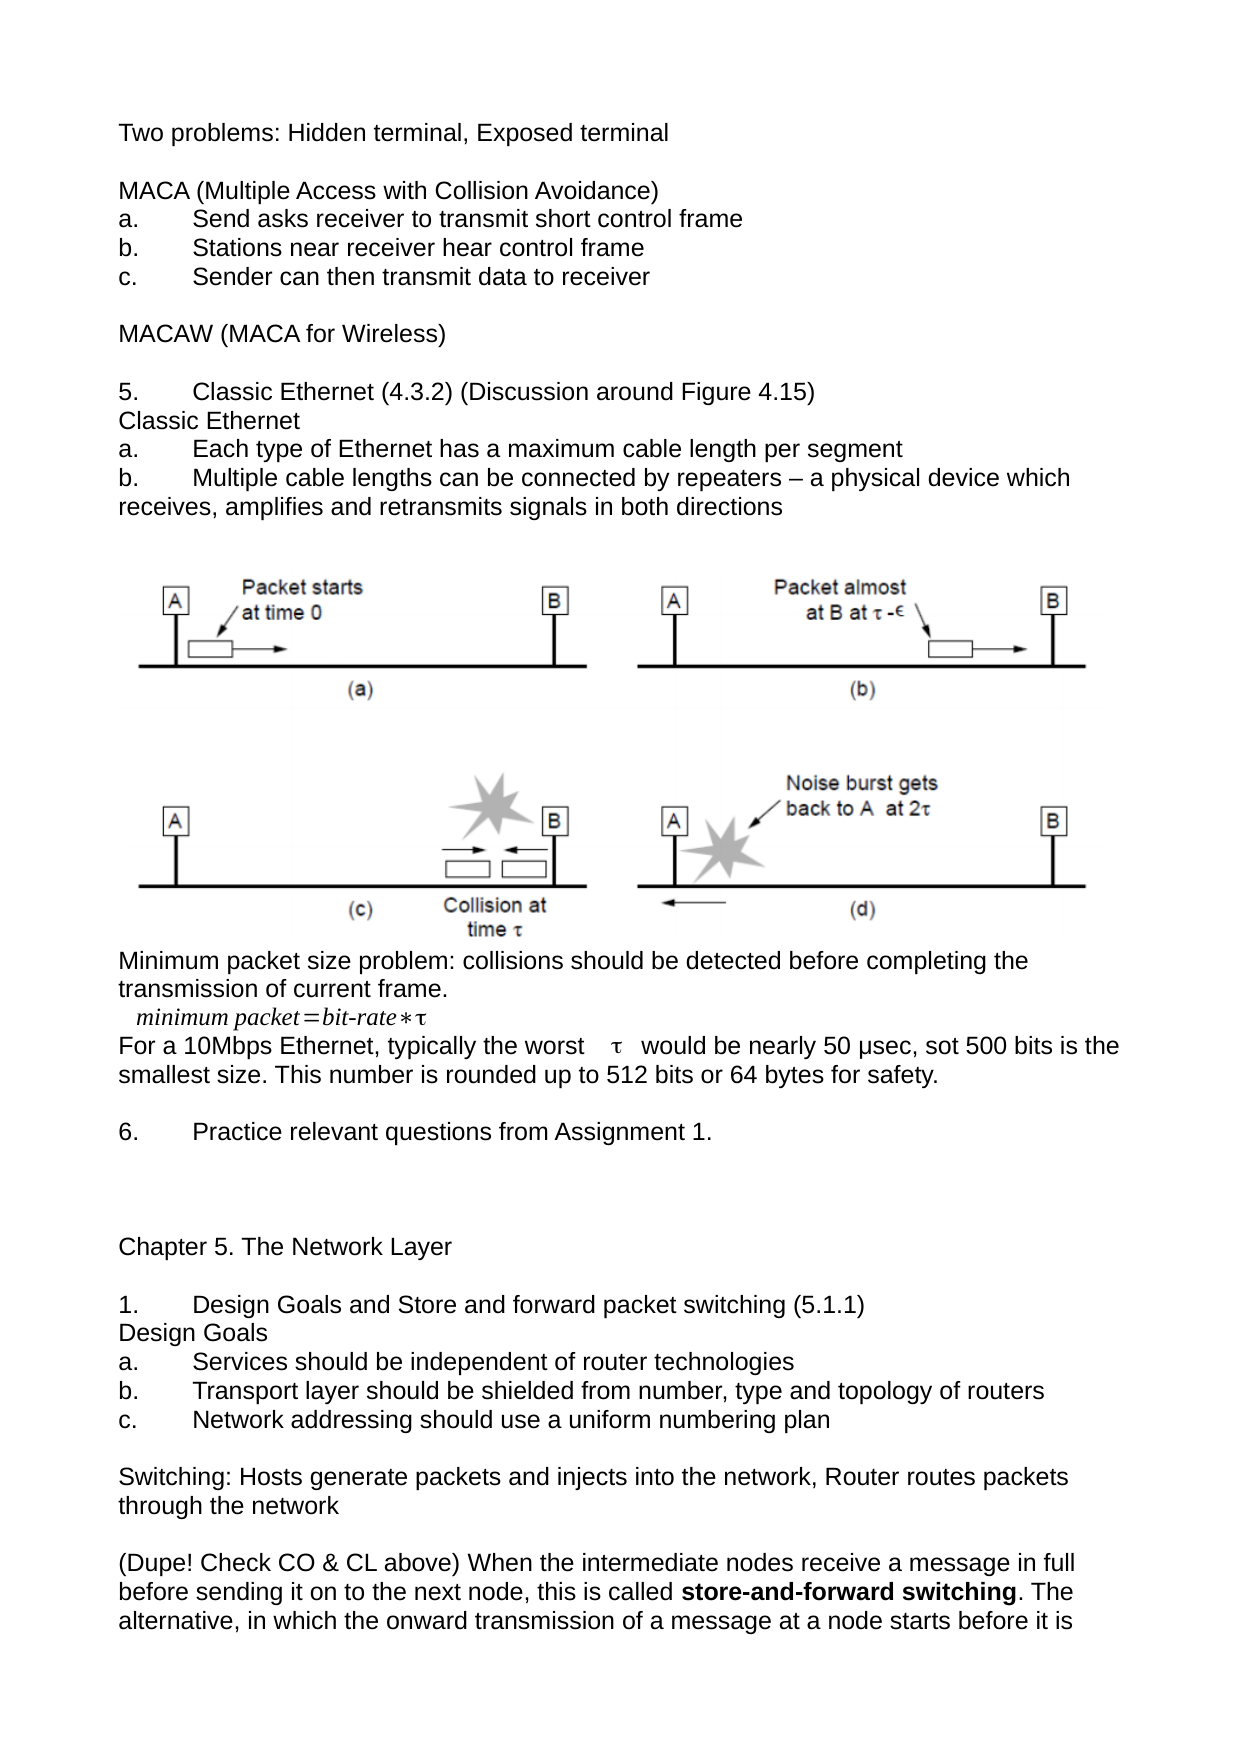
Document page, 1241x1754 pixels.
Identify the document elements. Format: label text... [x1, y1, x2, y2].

text 1. Design Goals and Store and forward packet switching (5.1.1) [118, 1290, 1122, 1318]
text (Dupe! Check CO & CL above) When the intermediate nodes receive a message in full before sending it on to the next node, this is called store-and-forward switching. The alternative, in which the onward transmission of a message at a node starts before it is [118, 1548, 1122, 1635]
text Switching: Hosts generate packets and injects into the network, Router routes packets through the network [118, 1462, 1122, 1520]
text a. Services should be independent of router technologies [118, 1347, 1122, 1376]
text For a 10Mbps Ethernet, typically the worst would be nearly 50 μsec, sot 500 bits is the smallest size. This number is rounded up to 512 bits or 64 bytes for safety. [118, 1031, 1122, 1088]
text 5. Classic Ethernet (4.3.2) (Discussion around Figure 4.15) [118, 377, 1122, 406]
picture [118, 549, 1123, 946]
text 6. Practice relevant questions from Assignment 1. [118, 1117, 1122, 1146]
text b. Stations near receiver hear control frame [118, 233, 1122, 262]
text a. Send asks receiver to transmit short control frame [118, 204, 1122, 233]
text Classic Ethernet [118, 406, 1122, 434]
text c. Network addressing should use a uniform numbering plan [118, 1405, 1122, 1433]
text Minimum packet size problem: collisions should be detected before completing the transmission of current frame. [118, 946, 1122, 1003]
text Chapter 5. The Network Layer [118, 1232, 1122, 1261]
text MACA (Multiple Access with Collision Avoidance) [118, 176, 1122, 204]
text b. Multiple cable lengths can be connected by repeaters – a physical device which receives, amplifies and retransmits signals in both directions [118, 463, 1122, 521]
text Design Goals [118, 1318, 1122, 1347]
text b. Transport layer should be shielded from number, type and topology of routers [118, 1376, 1122, 1405]
text a. Each type of Ethernet has a maximum cable length per segment [118, 434, 1122, 463]
text MACAW (MACA for Wireless) [118, 319, 1122, 348]
text Two problems: Hidden terminal, Exposed terminal [118, 118, 1122, 147]
text c. Sender can then transmit data to receiver [118, 262, 1122, 291]
